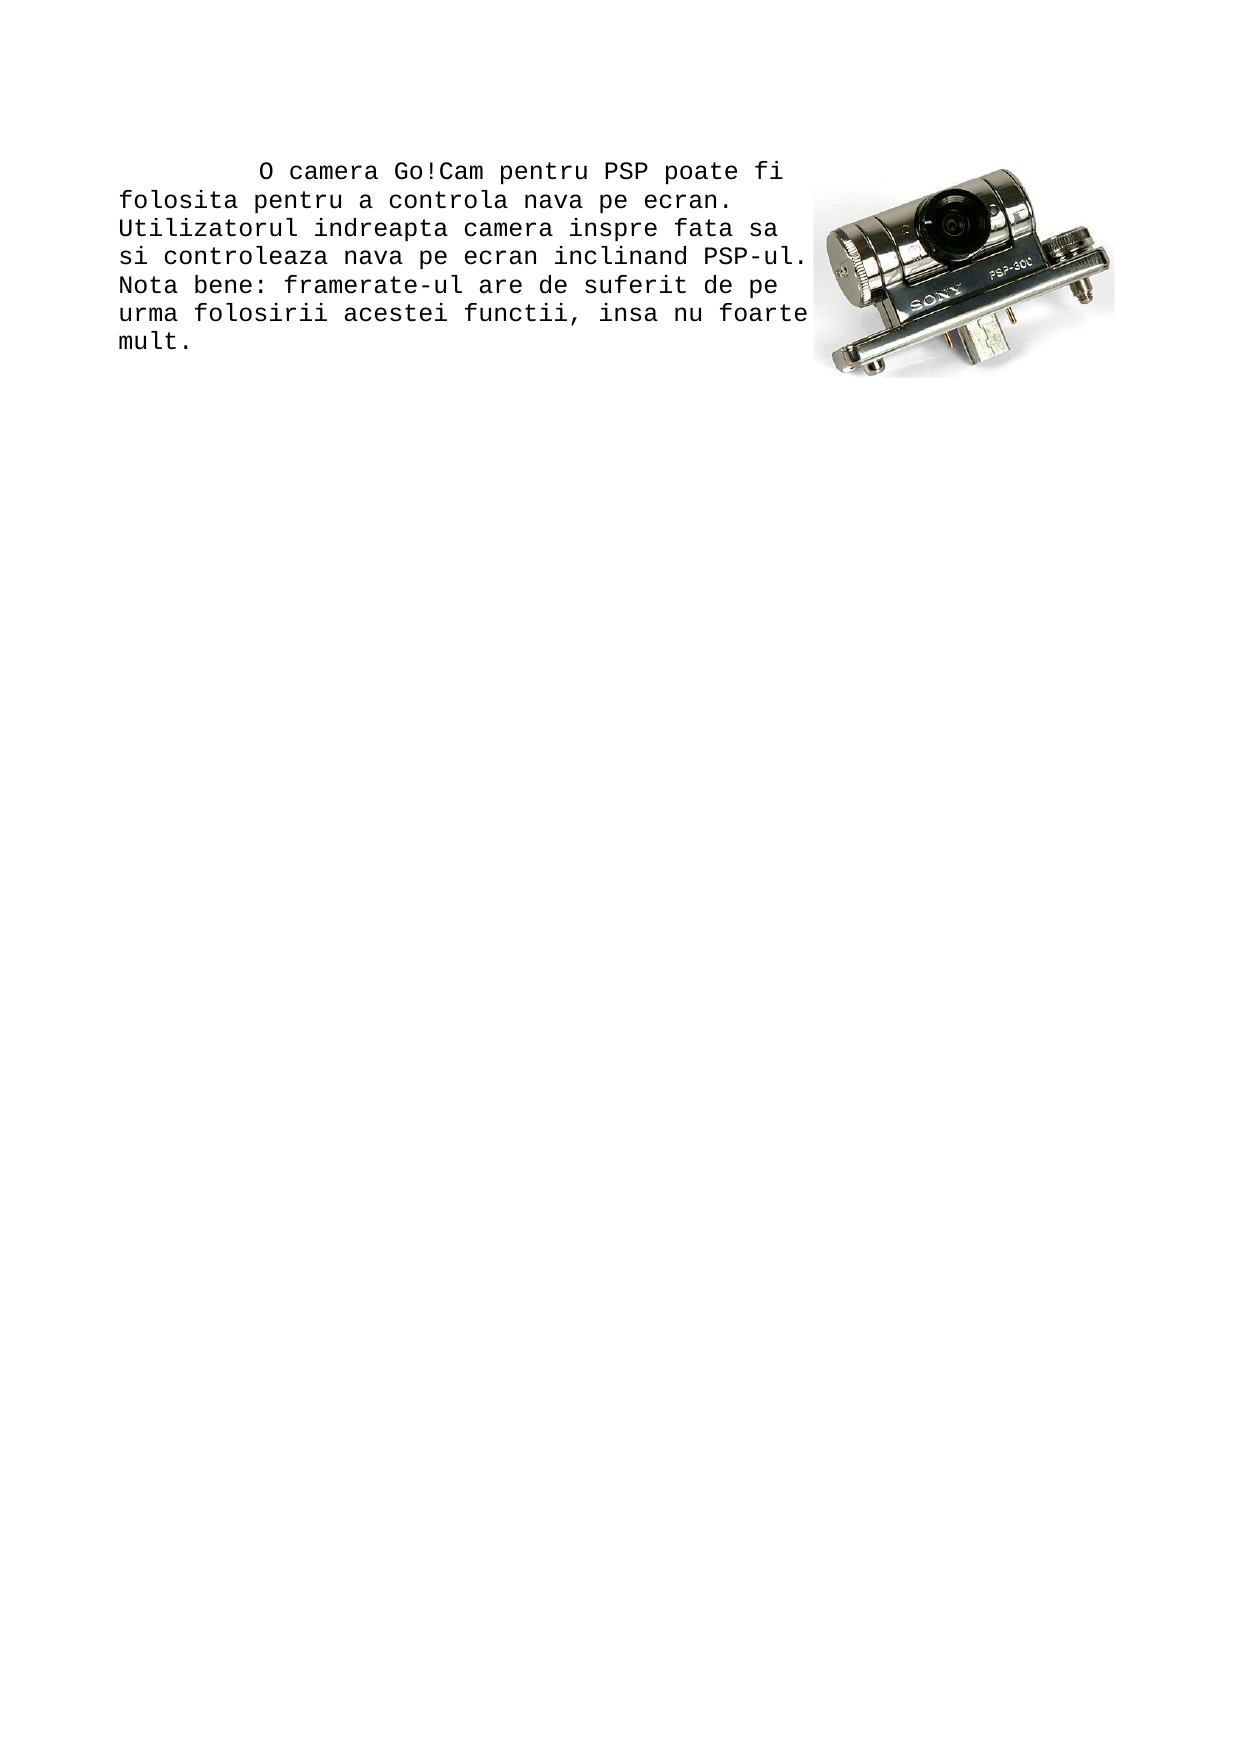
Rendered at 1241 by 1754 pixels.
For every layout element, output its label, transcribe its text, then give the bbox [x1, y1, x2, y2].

picture [813, 165, 1115, 378]
text O camera Go!Cam pentru PSP poate fi folosita pentru a controla nava pe ecran. Utilizatorul indreapta camera inspre fata sa si controleaza nava pe ecran inclinand PSP-ul. Nota bene: framerate-ul are de suferit de pe urma folosirii acestei functii, insa nu foarte mult. [118, 159, 1122, 357]
